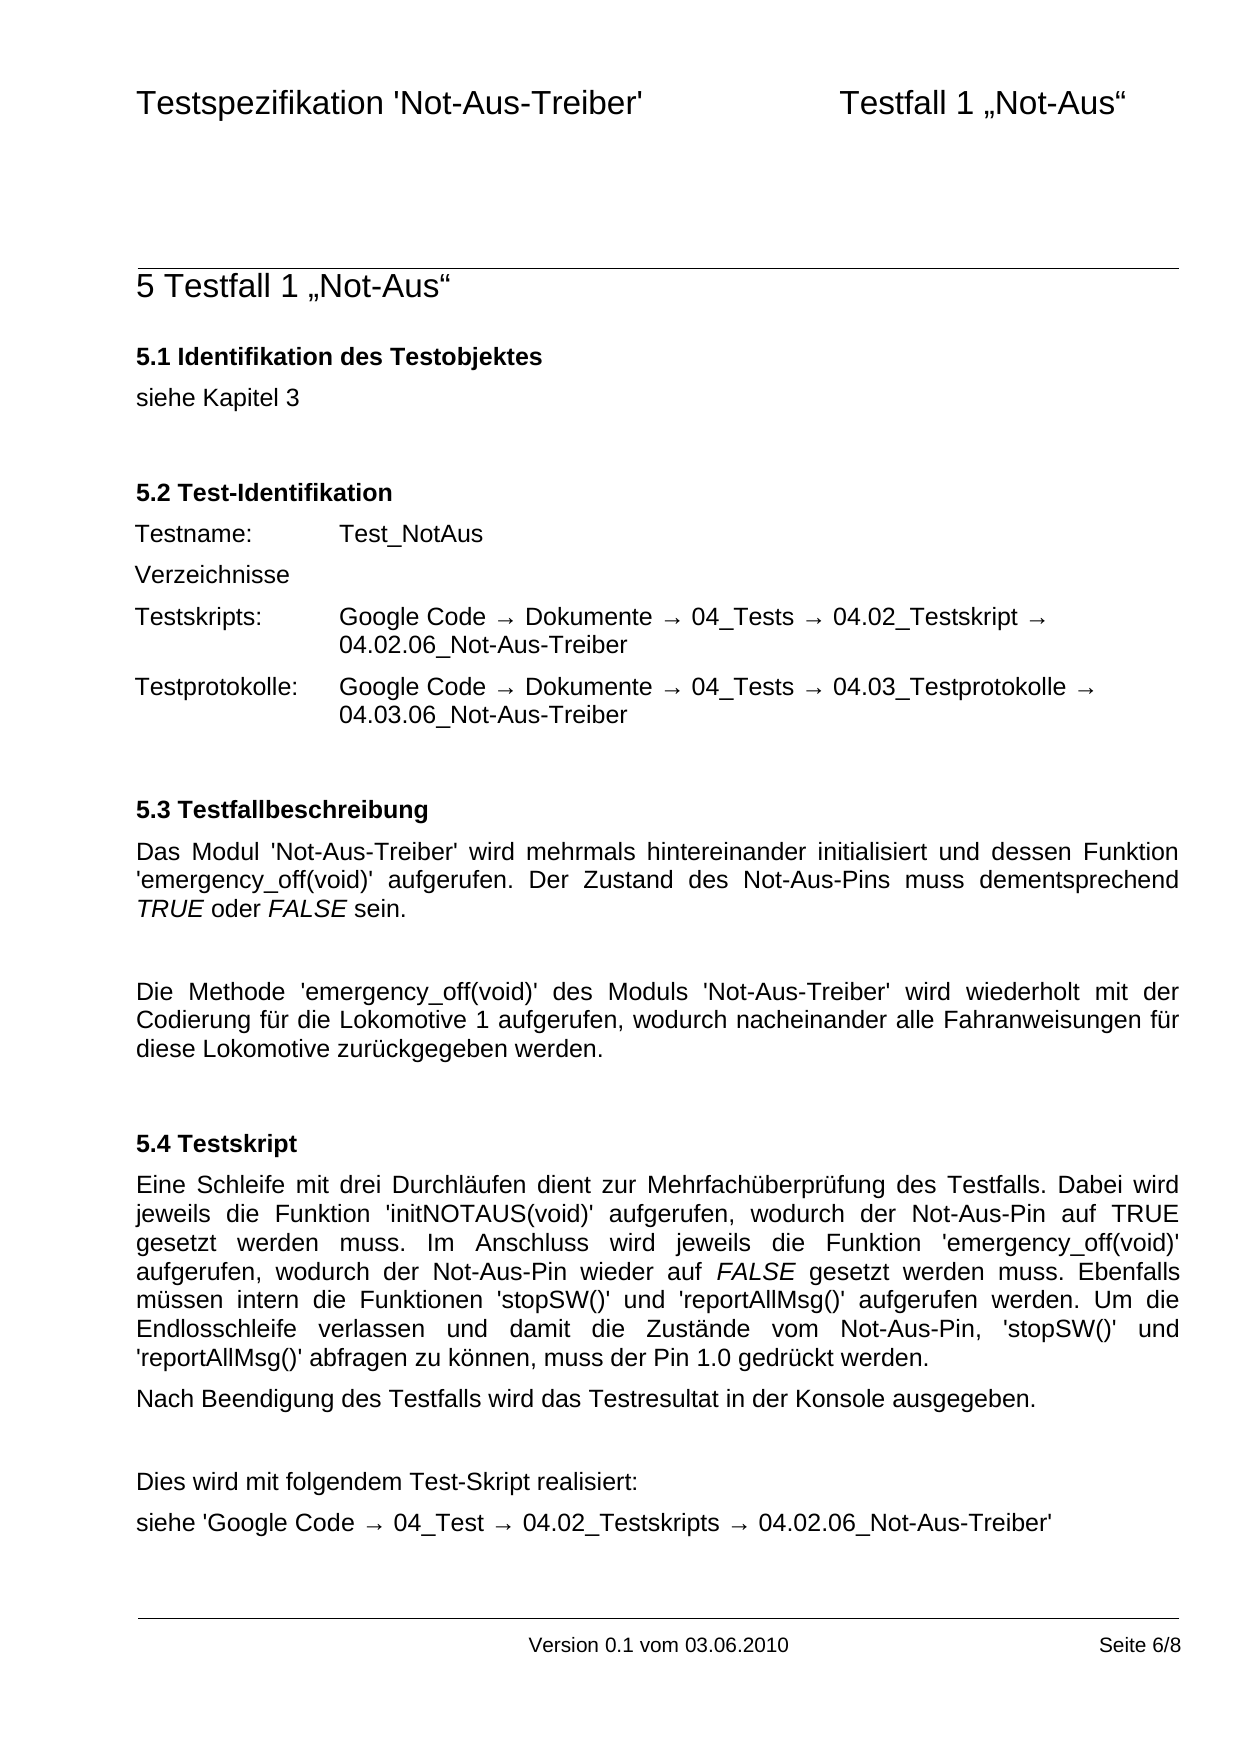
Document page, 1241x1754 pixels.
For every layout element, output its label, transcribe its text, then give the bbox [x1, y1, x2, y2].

text siehe 'Google Code → 04_Test → 04.02_Testskripts → 04.02.06_Not-Aus-Treiber' [136, 1508, 1181, 1537]
text Verzeichnisse [134, 561, 1181, 589]
text Die Methode 'emergency_off(void)' des Moduls 'Not-Aus-Treiber' wird wiederholt mit der Codierung für die Lokomotive 1 aufgerufen, wodurch nacheinander alle Fahranweisungen für diese Lokomotive zurückgegeben werden. [136, 977, 1181, 1063]
text Testprotokolle: Google Code → Dokumente → 04_Tests → 04.03_Testprotokolle → 04.03.06_Not-Aus-Treiber [134, 672, 1181, 729]
subtitle Testfall 1 „Not-Aus“ [136, 289, 1181, 304]
subtitle Testskript [136, 1129, 1181, 1158]
text Eine Schleife mit drei Durchläufen dient zur Mehrfachüberprüfung des Testfalls. Dabei wird jeweils die Funktion 'initNOTAUS(void)' aufgerufen, wodurch der Not-Aus-Pin auf TRUE gesetzt werden muss. Im Anschluss wird jeweils die Funktion 'emergency_off(void)' aufgerufen, wodurch der Not-Aus-Pin wieder auf FALSE gesetzt werden muss. Ebenfalls müssen intern die Funktionen 'stopSW()' und 'reportAllMsg()' aufgerufen werden. Um die Endlosschleife verlassen und damit die Zustände vom Not-Aus-Pin, 'stopSW()' und 'reportAllMsg()' abfragen zu können, muss der Pin 1.0 gedrückt werden. [136, 1171, 1181, 1372]
subtitle Testfallbeschreibung [136, 796, 1181, 824]
text Das Modul 'Not-Aus-Treiber' wird mehrmals hintereinander initialisiert und dessen Funktion 'emergency_off(void)' aufgerufen. Der Zustand des Not-Aus-Pins muss dementsprechend TRUE oder FALSE sein. [136, 837, 1181, 923]
text Testname: Test_NotAus [134, 519, 1181, 548]
subtitle Test-Identifikation [136, 478, 1181, 507]
subtitle Identifikation des Testobjektes [136, 342, 1181, 371]
text Nach Beendigung des Testfalls wird das Testresultat in der Konsole ausgegeben. [136, 1384, 1181, 1413]
text siehe Kapitel 3 [136, 383, 1181, 412]
text Testskripts: Google Code → Dokumente → 04_Tests → 04.02_Testskript → 04.02.06_Not-Aus-Treiber [134, 602, 1181, 659]
text Dies wird mit folgendem Test-Skript realisiert: [136, 1467, 1181, 1496]
